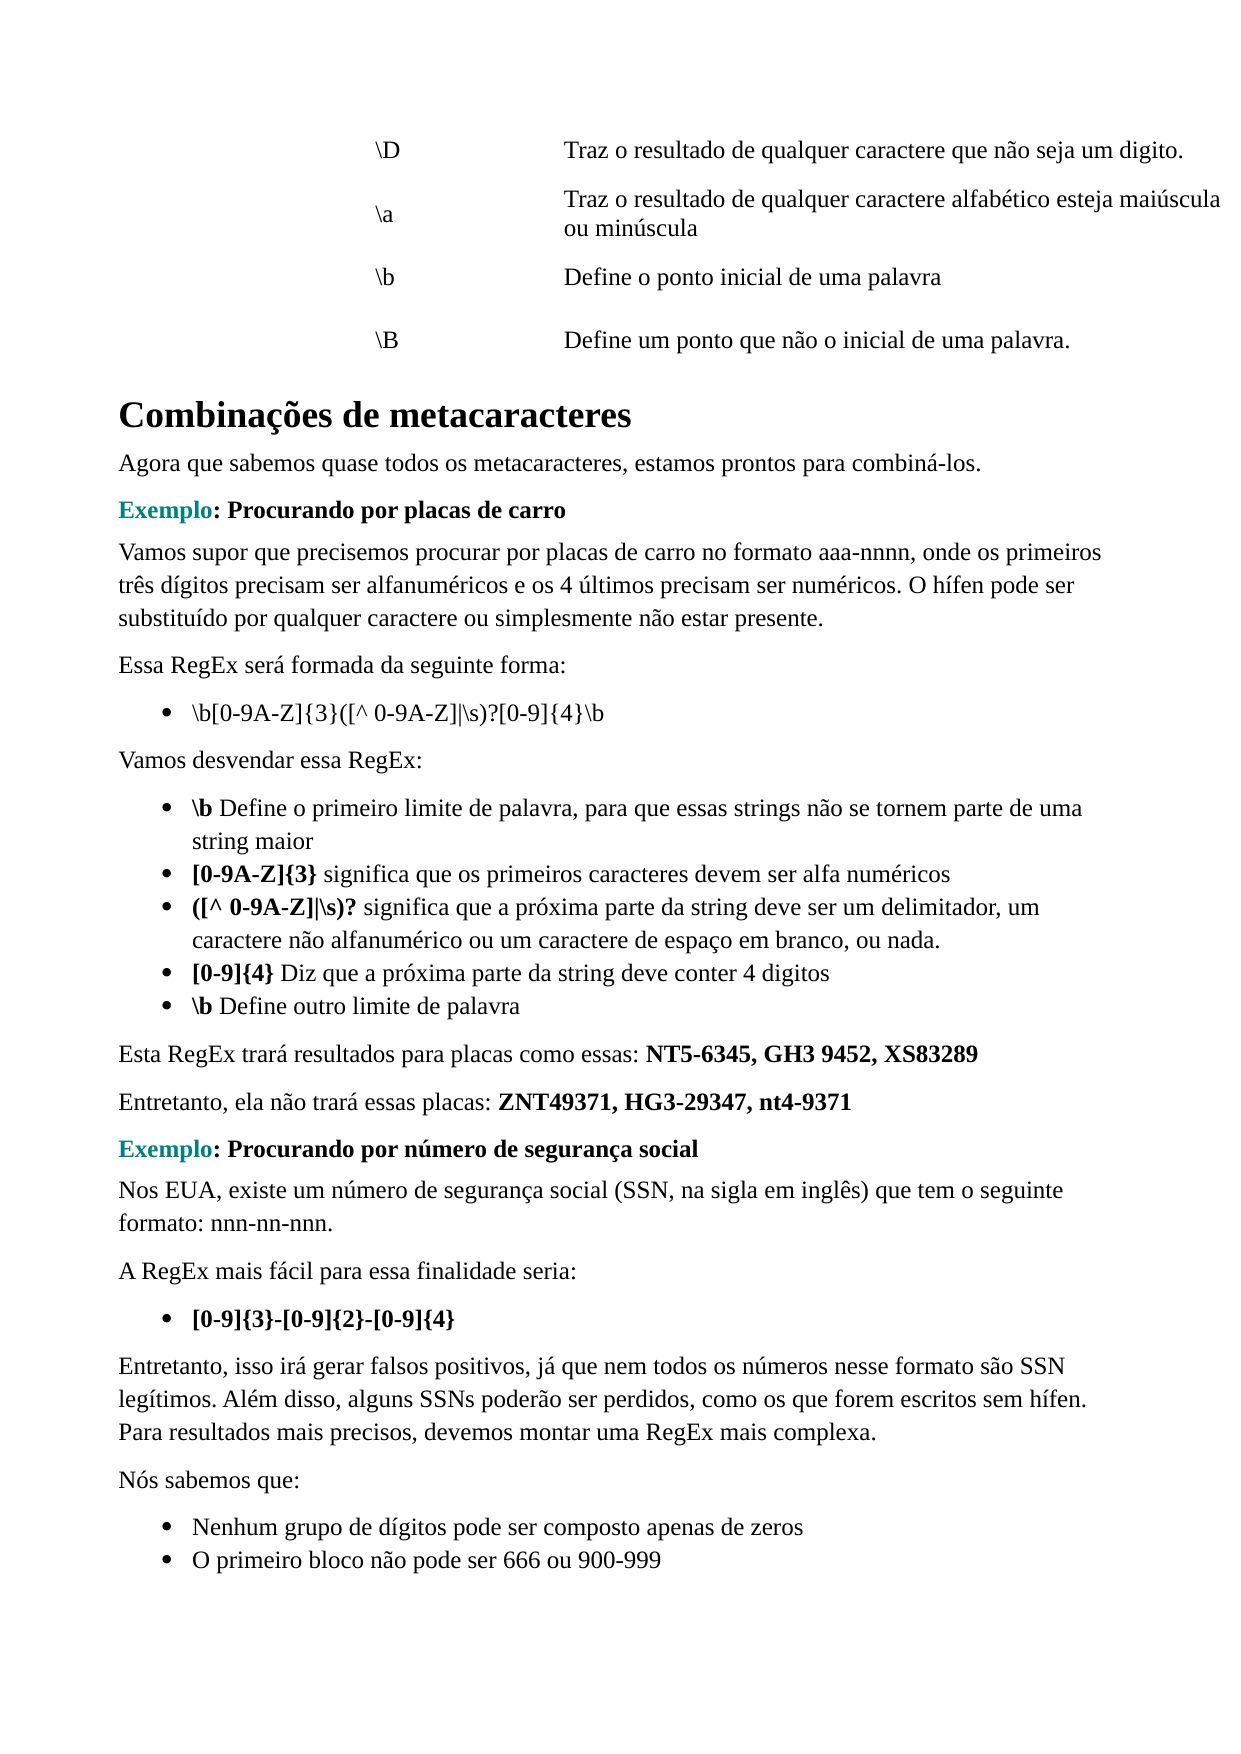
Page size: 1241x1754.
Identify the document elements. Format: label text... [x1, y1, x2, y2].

list \b Define outro limite de palavra [162, 991, 1122, 1020]
subtitle Combinações de metacaracteres [118, 392, 1122, 435]
table_cell Define o ponto inicial de uma palavra [561, 245, 1240, 308]
text Vamos supor que precisemos procurar por placas de carro no formato aaa-nnnn, onde os primeiros três dígitos precisam ser alfanuméricos e os 4 últimos precisam ser numéricos. O hífen pode ser substituído por qualquer caractere ou simplesmente não estar presente. [118, 537, 1122, 632]
list [0-9]{4} Diz que a próxima parte da string deve conter 4 digitos [162, 958, 1122, 987]
list O primeiro bloco não pode ser 666 ou 900-999 [162, 1546, 1122, 1574]
text Esta RegEx trará resultados para placas como essas: NT5-6345, GH3 9452, XS83289 [118, 1039, 1122, 1068]
text Entretanto, isso irá gerar falsos positivos, já que nem todos os números nesse formato são SSN legítimos. Além disso, alguns SSNs poderão ser perdidos, como os que forem escritos sem hífen. Para resultados mais precisos, devemos montar uma RegEx mais complexa. [118, 1351, 1122, 1446]
subtitle Exemplo: Procurando por placas de carro [118, 496, 1122, 524]
table_cell Define um ponto que não o inicial de uma palavra. [561, 308, 1240, 371]
text Entretanto, ela não trará essas placas: ZNT49371, HG3-29347, nt4-9371 [118, 1087, 1122, 1115]
list \b Define o primeiro limite de palavra, para que essas strings não se tornem parte de uma string maior [162, 793, 1122, 855]
text A RegEx mais fácil para essa finalidade seria: [118, 1256, 1122, 1285]
subtitle Exemplo: Procurando por número de segurança social [118, 1134, 1122, 1163]
table_cell \B [372, 308, 561, 371]
table_cell \a [372, 181, 561, 245]
table_cell \D [372, 118, 561, 181]
text Nos EUA, existe um número de segurança social (SSN, na sigla em inglês) que tem o seguinte formato: nnn-nn-nnn. [118, 1175, 1122, 1237]
list ([^ 0-9A-Z]|\s)? significa que a próxima parte da string deve ser um delimitador, um caractere não alfanumérico ou um caractere de espaço em branco, ou nada. [162, 892, 1122, 954]
table_cell Traz o resultado de qualquer caractere alfabético esteja maiúscula ou minúscula [561, 181, 1240, 245]
text Vamos desvendar essa RegEx: [118, 746, 1122, 774]
list [0-9A-Z]{3} significa que os primeiros caracteres devem ser alfa numéricos [162, 859, 1122, 888]
list Nenhum grupo de dígitos pode ser composto apenas de zeros [162, 1512, 1122, 1541]
table_cell \b [372, 245, 561, 308]
text Nós sabemos que: [118, 1465, 1122, 1494]
list [0-9]{3}-[0-9]{2}-[0-9]{4} [162, 1304, 1122, 1332]
text Essa RegEx será formada da seguinte forma: [118, 650, 1122, 679]
list \b[0-9A-Z]{3}([^ 0-9A-Z]|\s)?[0-9]{4}\b [162, 698, 1122, 727]
text Agora que sabemos quase todos os metacaracteres, estamos prontos para combiná-los. [118, 448, 1122, 477]
table_cell Traz o resultado de qualquer caractere que não seja um digito. [561, 118, 1240, 181]
